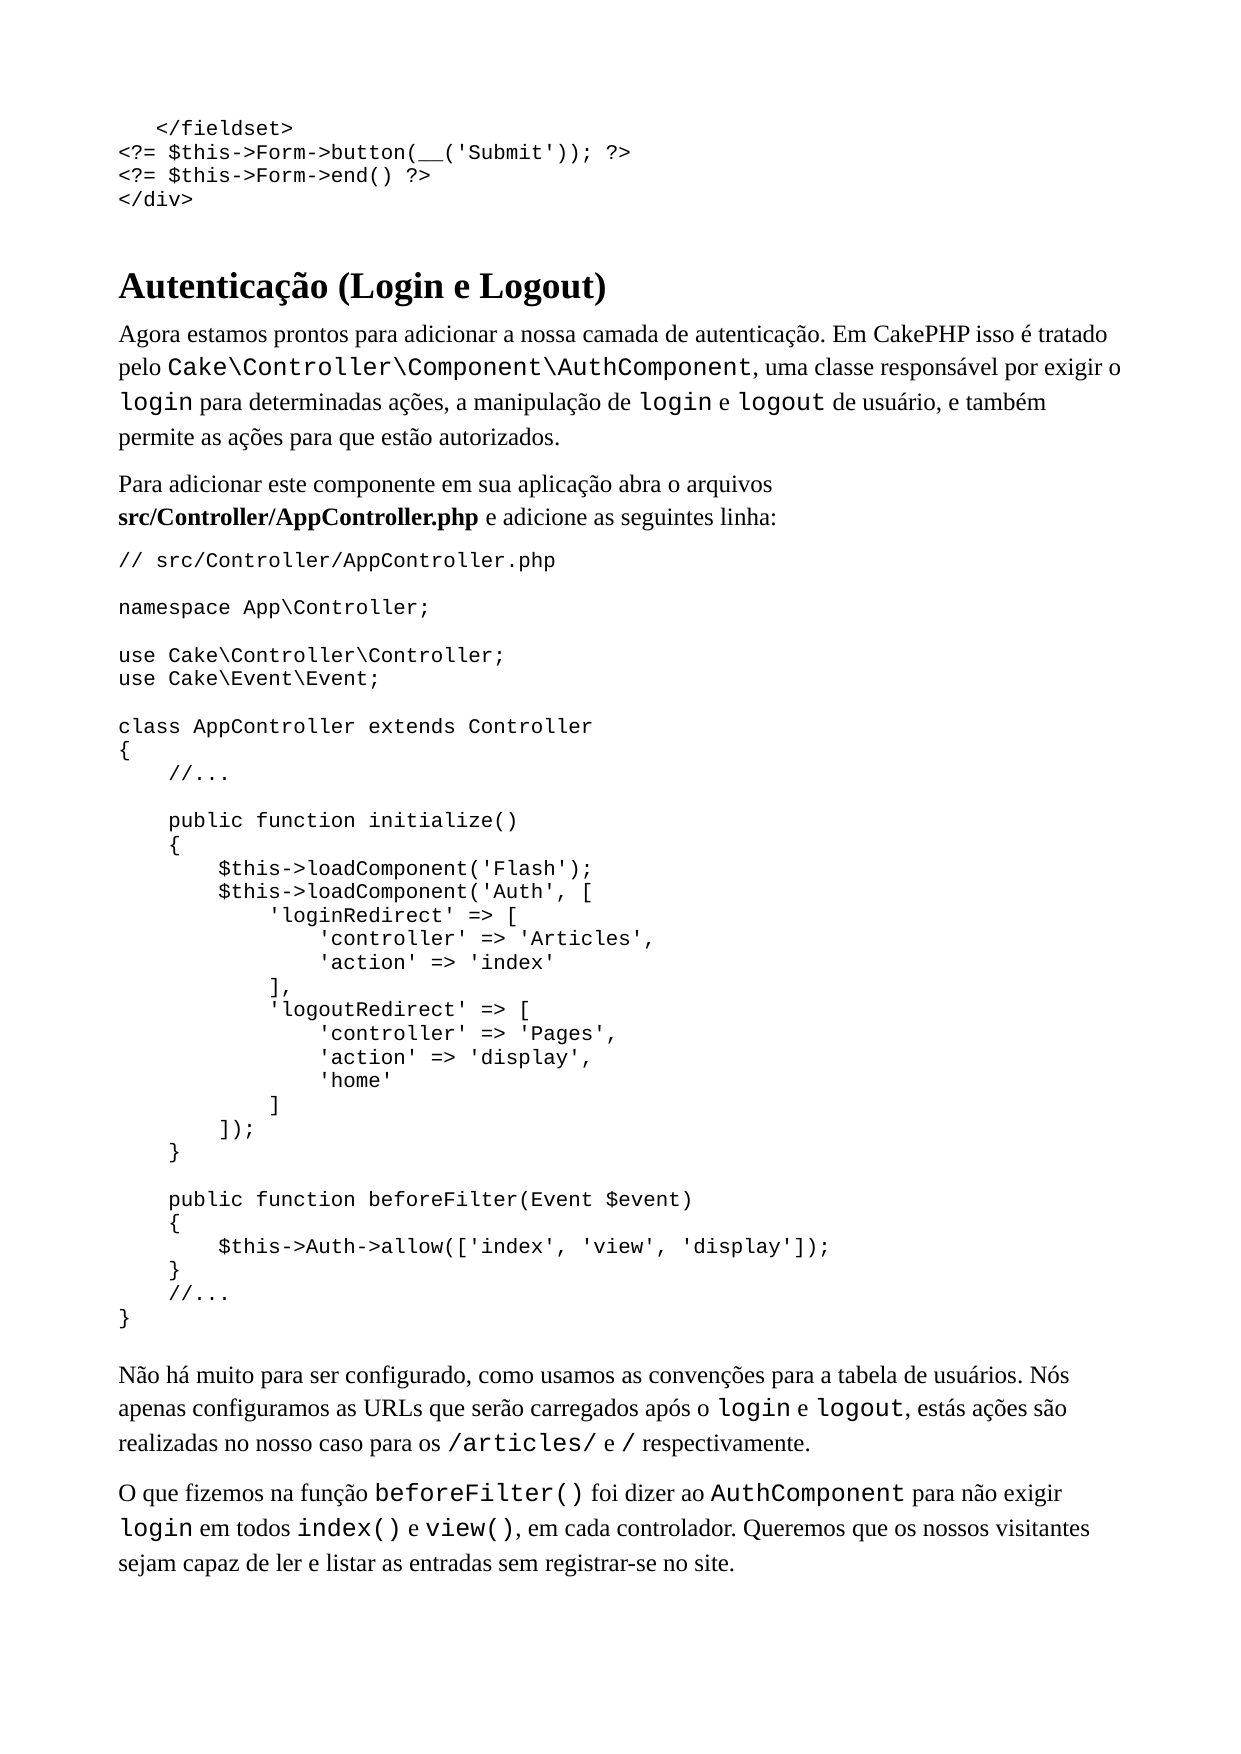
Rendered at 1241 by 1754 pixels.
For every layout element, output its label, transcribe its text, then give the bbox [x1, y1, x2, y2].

text public function initialize() [118, 810, 1122, 834]
text // src/Controller/AppController.php [118, 550, 1122, 574]
text 'home' [118, 1070, 1122, 1094]
text Agora estamos prontos para adicionar a nossa camada de autenticação. Em CakePHP isso é tratado pelo Cake\Controller\Component\AuthComponent, uma classe responsável por exigir o login para determinadas ações, a manipulação de login e logout de usuário, e também permite as ações para que estão autorizados. [118, 319, 1122, 451]
text $this->loadComponent('Auth', [ [118, 881, 1122, 905]
text ] [118, 1094, 1122, 1118]
text } [118, 1141, 1122, 1165]
text } [118, 1307, 1122, 1330]
text O que fizemos na função beforeFilter() foi dizer ao AuthComponent para não exigir login em todos index() e view(), em cada controlador. Queremos que os nossos visitantes sejam capaz de ler e listar as entradas sem registrar-se no site. [118, 1478, 1122, 1577]
text //... [118, 1283, 1122, 1307]
text public function beforeFilter(Event $event) [118, 1188, 1122, 1212]
text } [118, 1259, 1122, 1283]
text 'controller' => 'Pages', [118, 1023, 1122, 1047]
text { [118, 834, 1122, 857]
text class AppController extends Controller [118, 716, 1122, 739]
text $this->Auth->allow(['index', 'view', 'display']); [118, 1236, 1122, 1259]
text use Cake\Controller\Controller; [118, 645, 1122, 668]
text </div> [118, 189, 1122, 213]
text <?= $this->Form->button(__('Submit')); ?> [118, 142, 1122, 165]
text 'controller' => 'Articles', [118, 928, 1122, 952]
text use Cake\Event\Event; [118, 668, 1122, 692]
text </fieldset> [118, 118, 1122, 142]
text { [118, 739, 1122, 763]
text 'logoutRedirect' => [ [118, 999, 1122, 1023]
text 'loginRedirect' => [ [118, 905, 1122, 928]
text $this->loadComponent('Flash'); [118, 857, 1122, 881]
text 'action' => 'display', [118, 1047, 1122, 1070]
text ]); [118, 1118, 1122, 1141]
text Não há muito para ser configurado, como usamos as convenções para a tabela de usuários. Nós apenas configuramos as URLs que serão carregados após o login e logout, estás ações são realizadas no nosso caso para os /articles/ e / respectivamente. [118, 1360, 1122, 1459]
text ], [118, 976, 1122, 999]
text { [118, 1212, 1122, 1236]
text //... [118, 763, 1122, 787]
text <?= $this->Form->end() ?> [118, 165, 1122, 189]
text namespace App\Controller; [118, 597, 1122, 621]
subtitle Autenticação (Login e Logout) [118, 263, 1122, 306]
text 'action' => 'index' [118, 952, 1122, 976]
text Para adicionar este componente em sua aplicação abra o arquivos src/Controller/AppController.php e adicione as seguintes linha: [118, 469, 1122, 531]
